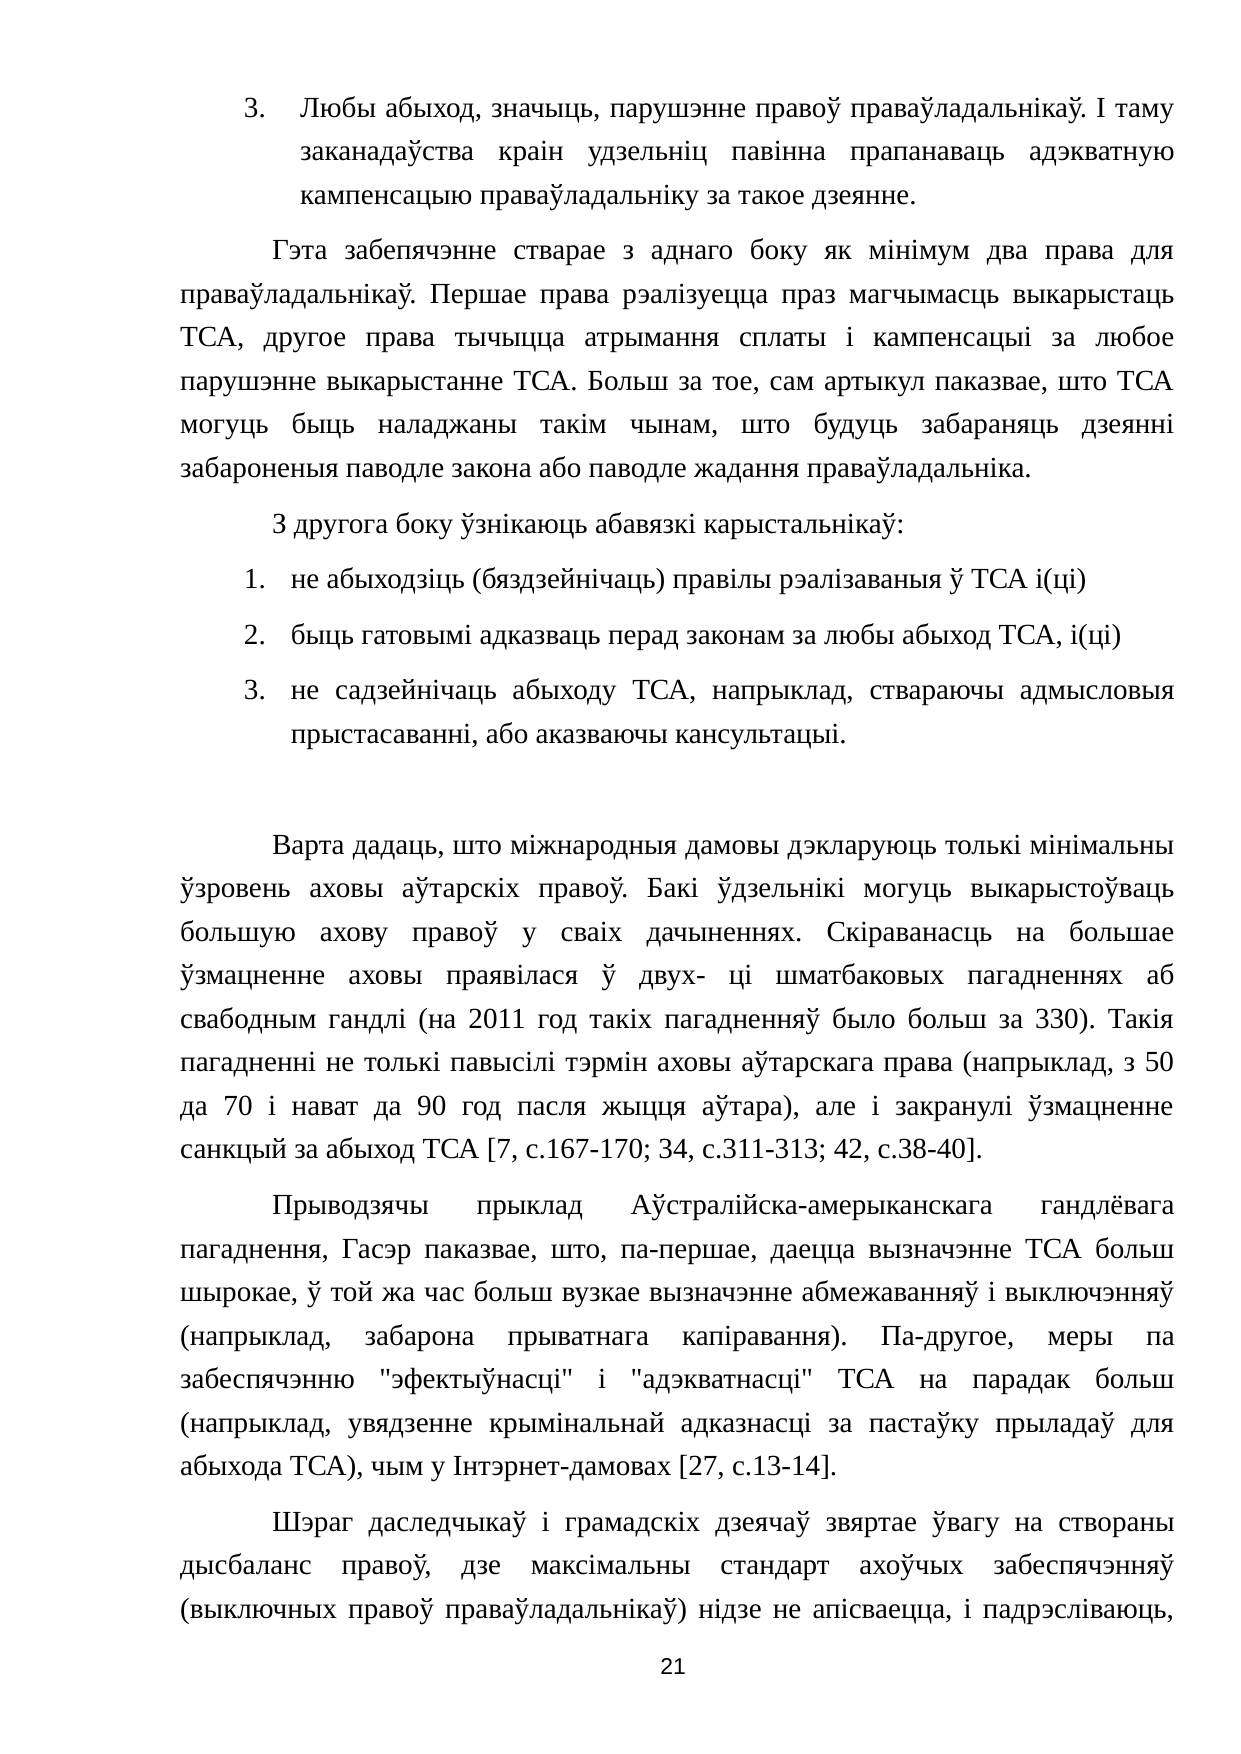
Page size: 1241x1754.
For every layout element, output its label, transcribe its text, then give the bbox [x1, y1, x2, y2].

text Гэта забепячэнне стварае з аднаго боку як мінімум два права для праваўладальнікаў. Першае права рэалізуецца праз магчымасць выкарыстаць ТСА, другое права тычыцца атрымання сплаты і кампенсацыі за любое парушэнне выкарыстанне ТСА. Больш за тое, сам артыкул паказвае, што ТСА могуць быць наладжаны такім чынам, што будуць забараняць дзеянні забароненыя паводле закона або паводле жадання праваўладальніка. [180, 232, 1175, 484]
text Прыводзячы прыклад Аўстралійска-амерыканскага гандлёвага пагаднення, Гасэр паказвае, што, па-першае, даецца вызначэнне ТСА больш шырокае, ў той жа час больш вузкае вызначэнне абмежаванняў і выключэнняў (напрыклад, забарона прыватнага капіравання). Па-другое, меры па забеспячэнню "эфектыўнасці" і "адэкватнасці" ТСА на парадак больш (напрыклад, увядзенне крымінальнай адказнасці за пастаўку прыладаў для абыхода ТСА), чым у Інтэрнет-дамовах [27, с.13-14]. [180, 1187, 1175, 1482]
list не абыходзіць (бяздзейнічаць) правілы рэалізаваныя ў ТСА і(ці) [244, 561, 1175, 595]
text З другога боку ўзнікаюць абавязкі карыстальнікаў: [180, 506, 1175, 539]
text Шэраг даследчыкаў і грамадскіх дзеячаў звяртае ўвагу на створаны дысбаланс правоў, дзе максімальны стандарт ахоўчых забеспячэнняў (выключных правоў праваўладальнікаў) нідзе не апісваецца, і падрэсліваюць, [180, 1504, 1175, 1624]
list Любы абыход, значыць, парушэнне правоў праваўладальнікаў. І таму заканадаўства краін удзельніц павінна прапанаваць адэкватную кампенсацыю праваўладальніку за такое дзеянне. [244, 90, 1175, 211]
text Варта дадаць, што міжнародныя дамовы дэкларуюць толькі мінімальны ўзровень аховы аўтарскіх правоў. Бакі ўдзельнікі могуць выкарыстоўваць большую ахову правоў у сваіх дачыненнях. Скіраванасць на большае ўзмацненне аховы праявілася ў двух- ці шматбаковых пагадненнях аб свабодным гандлі (на 2011 год такіх пагадненняў было больш за 330). Такія пагадненні не толькі павысілі тэрмін аховы аўтарскага права (напрыклад, з 50 да 70 і нават да 90 год пасля жыцця аўтара), але і закранулі ўзмацненне санкцый за абыход ТСА [7, с.167-170; 34, с.311-313; 42, с.38-40]. [180, 827, 1175, 1165]
list быць гатовымі адказваць перад законам за любы абыход ТСА, і(ці) [244, 617, 1175, 650]
list не садзейнічаць абыходу ТСА, напрыклад, ствараючы адмысловыя прыстасаванні, або аказваючы кансультацыі. [244, 672, 1175, 749]
